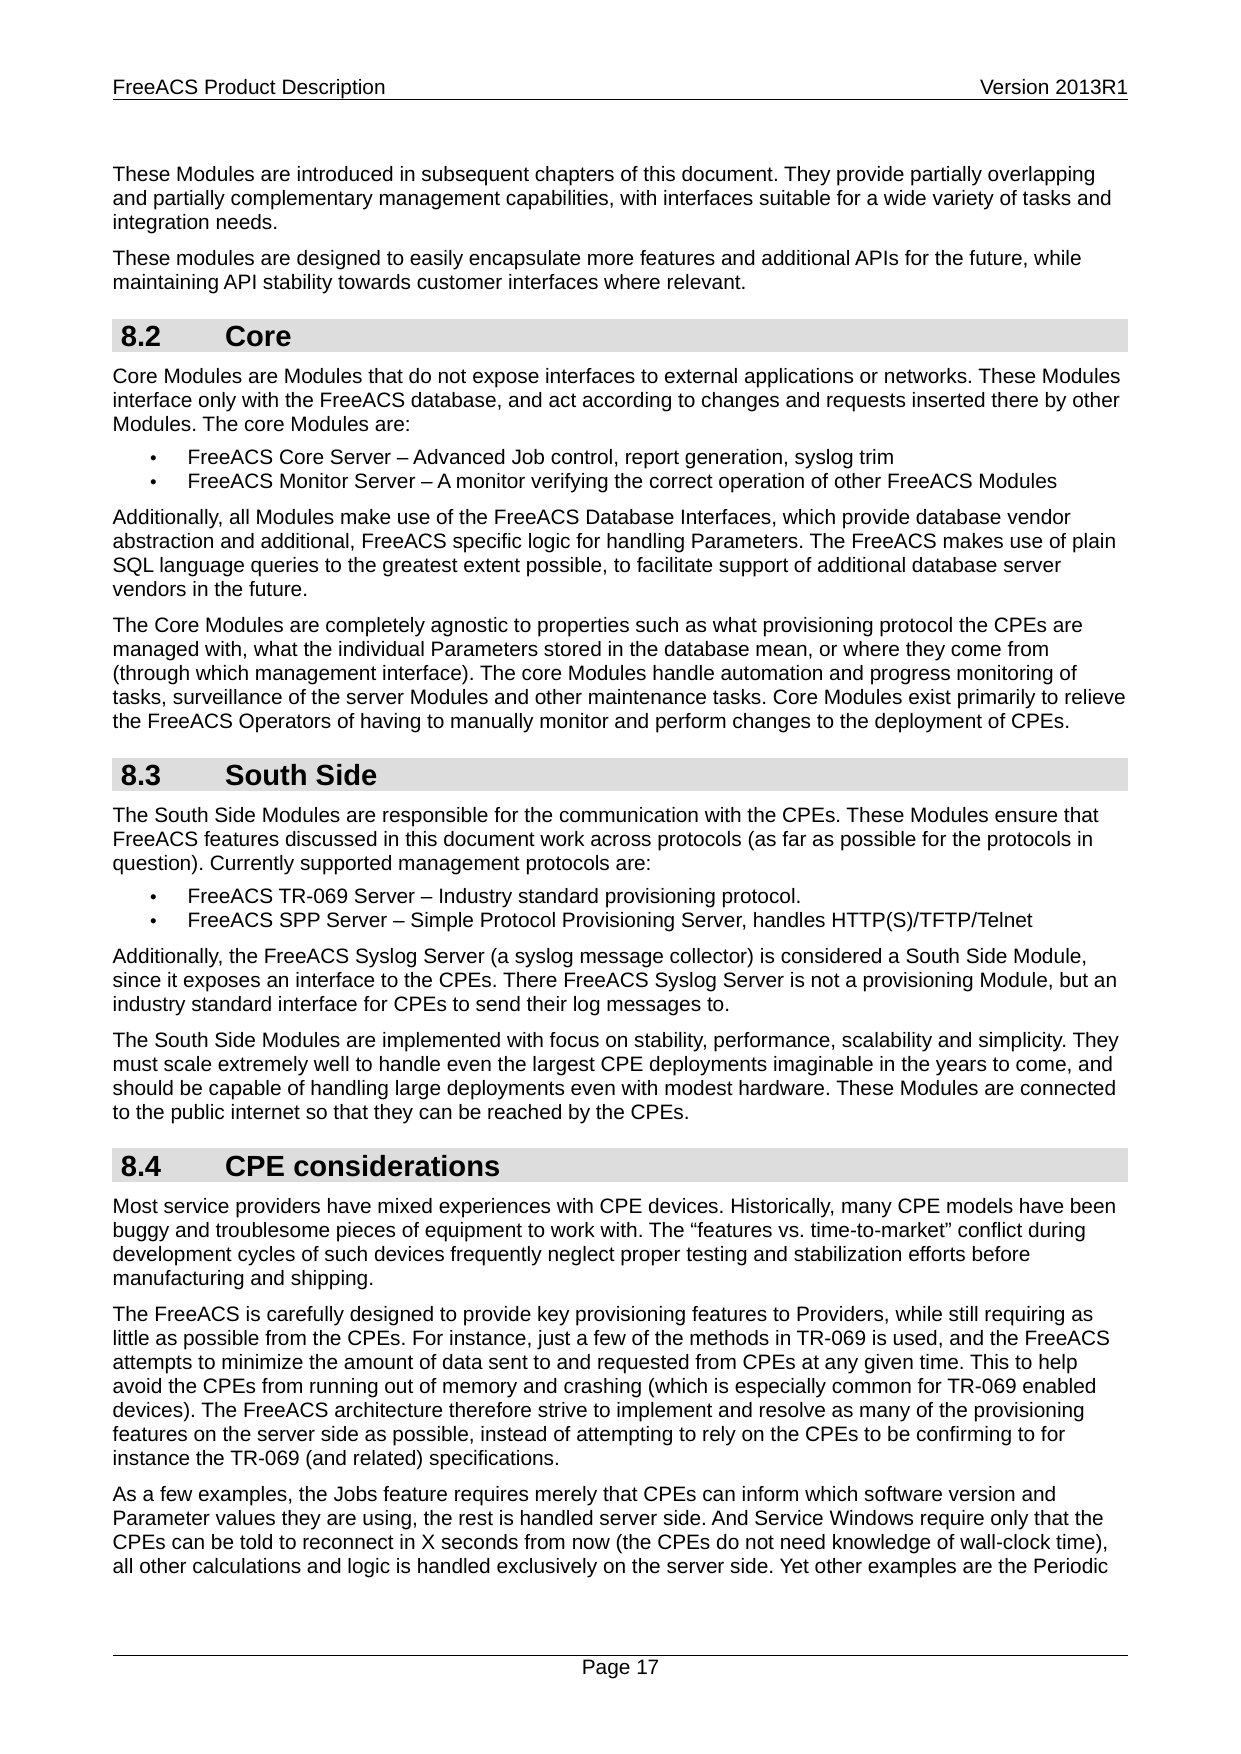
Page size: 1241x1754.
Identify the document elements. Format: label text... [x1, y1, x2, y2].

list FreeACS Monitor Server – A monitor verifying the correct operation of other FreeACS Modules [150, 469, 1128, 493]
text Additionally, the FreeACS Syslog Server (a syslog message collector) is considered a South Side Module, since it exposes an interface to the CPEs. There FreeACS Syslog Server is not a provisioning Module, but an industry standard interface for CPEs to send their log messages to. [112, 944, 1128, 1016]
text The FreeACS is carefully designed to provide key provisioning features to Providers, while still requiring as little as possible from the CPEs. For instance, just a few of the methods in TR-069 is used, and the FreeACS attempts to minimize the amount of data sent to and requested from CPEs at any given time. This to help avoid the CPEs from running out of memory and crashing (which is especially common for TR-069 enabled devices). The FreeACS architecture therefore strive to implement and resolve as many of the provisioning features on the server side as possible, instead of attempting to rely on the CPEs to be confirming to for instance the TR-069 (and related) specifications. [112, 1302, 1128, 1469]
text Core Modules are Modules that do not expose interfaces to external applications or networks. These Modules interface only with the FreeACS database, and act according to changes and requests inserted there by other Modules. The core Modules are: [112, 364, 1128, 436]
text The South Side Modules are responsible for the communication with the CPEs. These Modules ensure that FreeACS features discussed in this document work across protocols (as far as possible for the protocols in question). Currently supported management protocols are: [112, 803, 1128, 875]
text The Core Modules are completely agnostic to properties such as what provisioning protocol the CPEs are managed with, what the individual Parameters stored in the database mean, or where they come from (through which management interface). The core Modules handle automation and progress monitoring of tasks, surveillance of the server Modules and other maintenance tasks. Core Modules exist primarily to relieve the FreeACS Operators of having to manually monitor and perform changes to the deployment of CPEs. [112, 613, 1128, 733]
list FreeACS TR-069 Server – Industry standard provisioning protocol. [150, 884, 1128, 908]
text These modules are designed to easily encapsulate more features and additional APIs for the future, while maintaining API stability towards customer interfaces where relevant. [112, 246, 1128, 294]
text The South Side Modules are implemented with focus on stability, performance, scalability and simplicity. They must scale extremely well to handle even the largest CPE deployments imaginable in the years to come, and should be capable of handling large deployments even with modest hardware. These Modules are connected to the public internet so that they can be reached by the CPEs. [112, 1028, 1128, 1123]
list FreeACS SPP Server – Simple Protocol Provisioning Server, handles HTTP(S)/TFTP/Telnet [150, 908, 1128, 932]
subtitle Core [112, 319, 1128, 352]
subtitle CPE considerations [112, 1148, 1128, 1182]
list FreeACS Core Server – Advanced Job control, report generation, syslog trim [150, 445, 1128, 469]
text Most service providers have mixed experiences with CPE devices. Historically, many CPE models have been buggy and troublesome pieces of equipment to work with. The “features vs. time-to-market” conflict during development cycles of such devices frequently neglect proper testing and stabilization efforts before manufacturing and shipping. [112, 1194, 1128, 1290]
subtitle South Side [112, 758, 1128, 791]
text As a few examples, the Jobs feature requires merely that CPEs can inform which software version and Parameter values they are using, the rest is handled server side. And Service Windows require only that the CPEs can be told to reconnect in X seconds from now (the CPEs do not need knowledge of wall-clock time), all other calculations and logic is handled exclusively on the server side. Yet other examples are the Periodic [112, 1482, 1128, 1577]
text These Modules are introduced in subsequent chapters of this document. They provide partially overlapping and partially complementary management capabilities, with interfaces suitable for a wide variety of tasks and integration needs. [112, 162, 1128, 234]
text Additionally, all Modules make use of the FreeACS Database Interfaces, which provide database vendor abstraction and additional, FreeACS specific logic for handling Parameters. The FreeACS makes use of plain SQL language queries to the greatest extent possible, to facilitate support of additional database server vendors in the future. [112, 505, 1128, 601]
